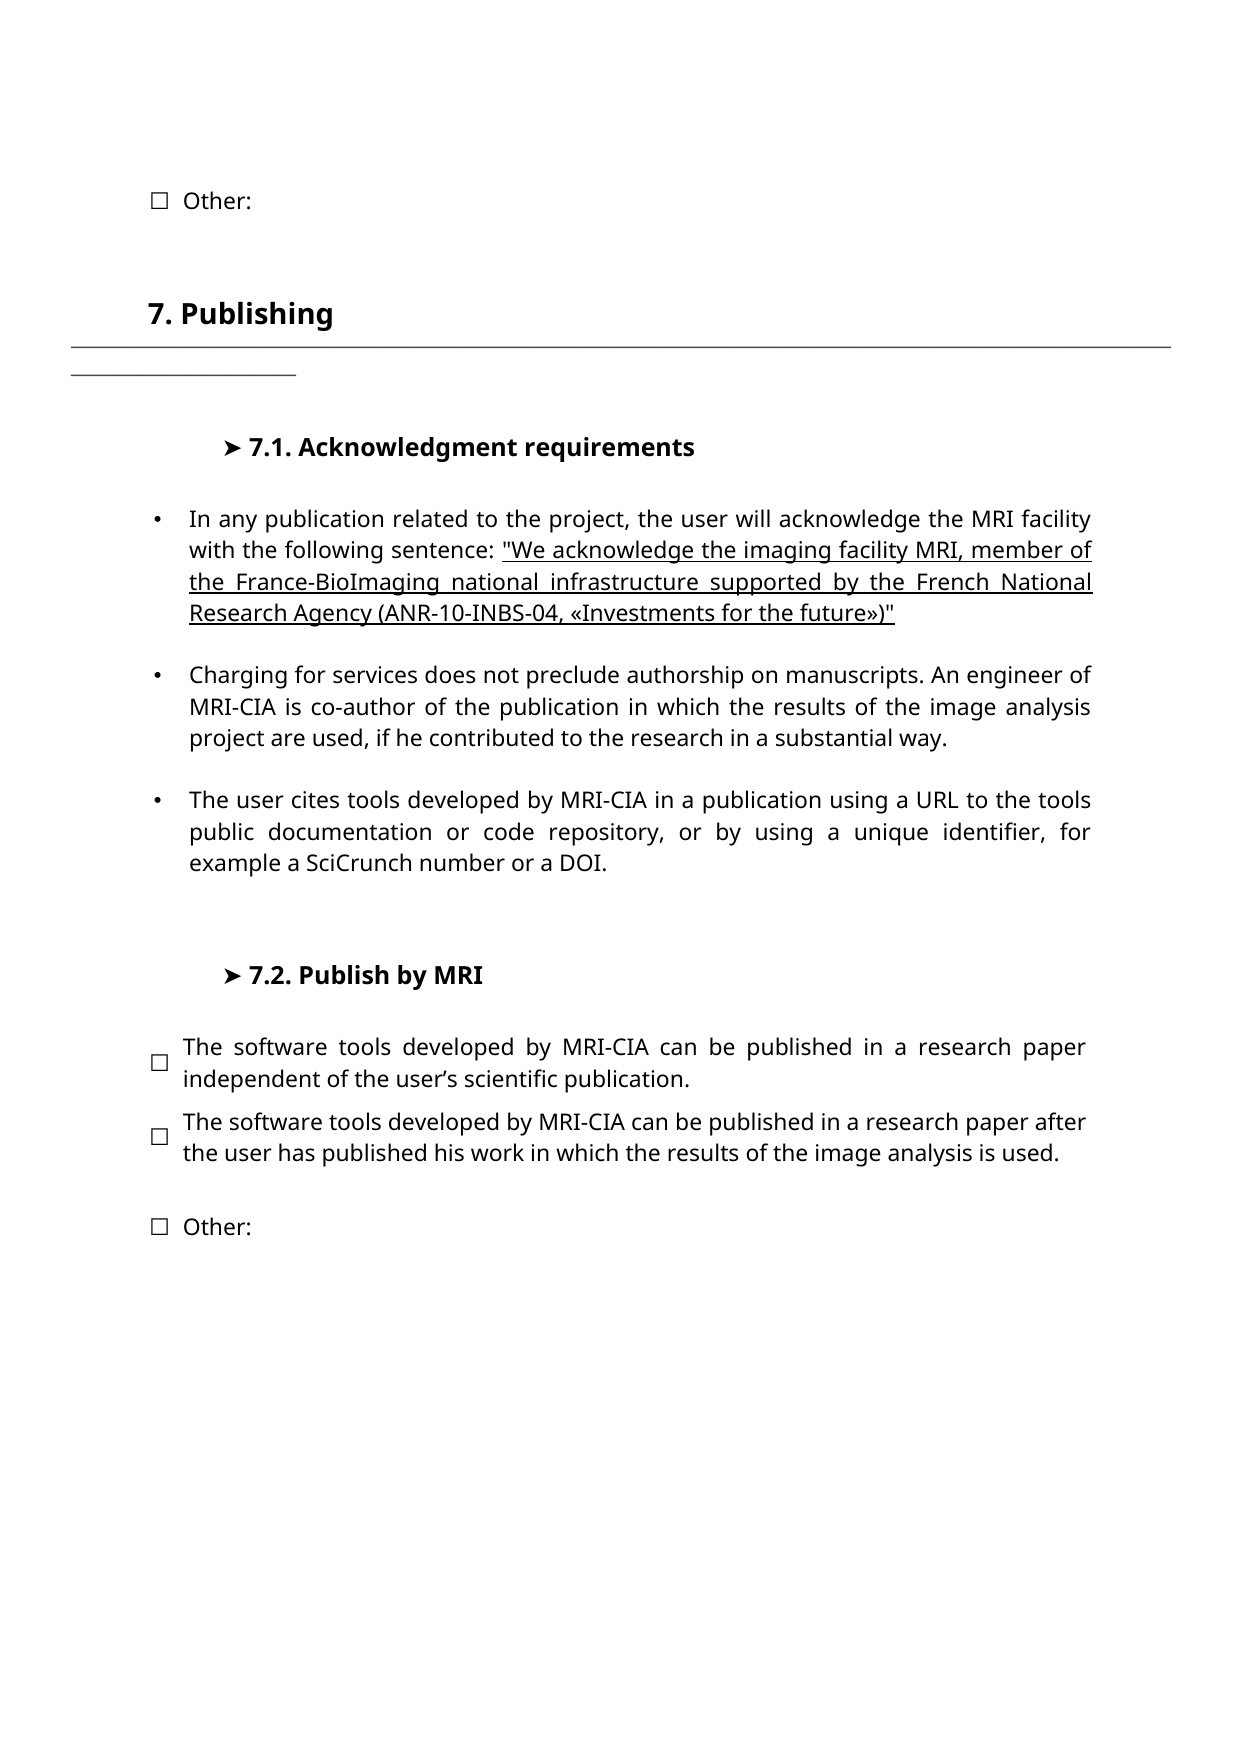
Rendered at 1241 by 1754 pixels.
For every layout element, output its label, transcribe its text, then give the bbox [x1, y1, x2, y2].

table_cell Other: [177, 1174, 1093, 1280]
list The user cites tools developed by MRI-CIA in a publication using a URL to the tools public documentation or code repository, or by using a unique identifier, for example a SciCrunch number or a DOI. [153, 784, 1093, 878]
table_cell The software tools developed by MRI-CIA can be published in a research paper after the user has published his work in which the results of the image analysis is used. [177, 1100, 1093, 1174]
list In any publication related to the project, the user will acknowledge the MRI facility with the following sentence: "We acknowledge the imaging facility MRI, member of the France-BioImaging national infrastructure supported by the French National Research Agency (ANR-10-INBS-04, «Investments for the future»)" [153, 503, 1093, 628]
text ➤ 7.1. Acknowledgment requirements [148, 429, 1093, 463]
list Charging for services does not preclude authorship on manuscripts. An engineer of MRI-CIA is co-author of the publication in which the results of the image analysis project are used, if he contributed to the research in a substantial way. [153, 659, 1093, 753]
table_cell ☐ [142, 1174, 177, 1280]
table_cell Other: [177, 148, 1093, 253]
table_cell ☐ [142, 148, 177, 253]
text ➤ 7.2. Publish by MRI [148, 957, 1093, 991]
text ────────────────────────────────────────────────────────────────────────────────────────────────────────── [71, 333, 1181, 389]
text 7. Publishing [148, 293, 1093, 333]
table_cell ☐ [142, 1100, 177, 1174]
table_header ☐ [142, 1025, 177, 1100]
table_header The software tools developed by MRI-CIA can be published in a research paper independent of the user’s scientific publication. [177, 1025, 1093, 1100]
